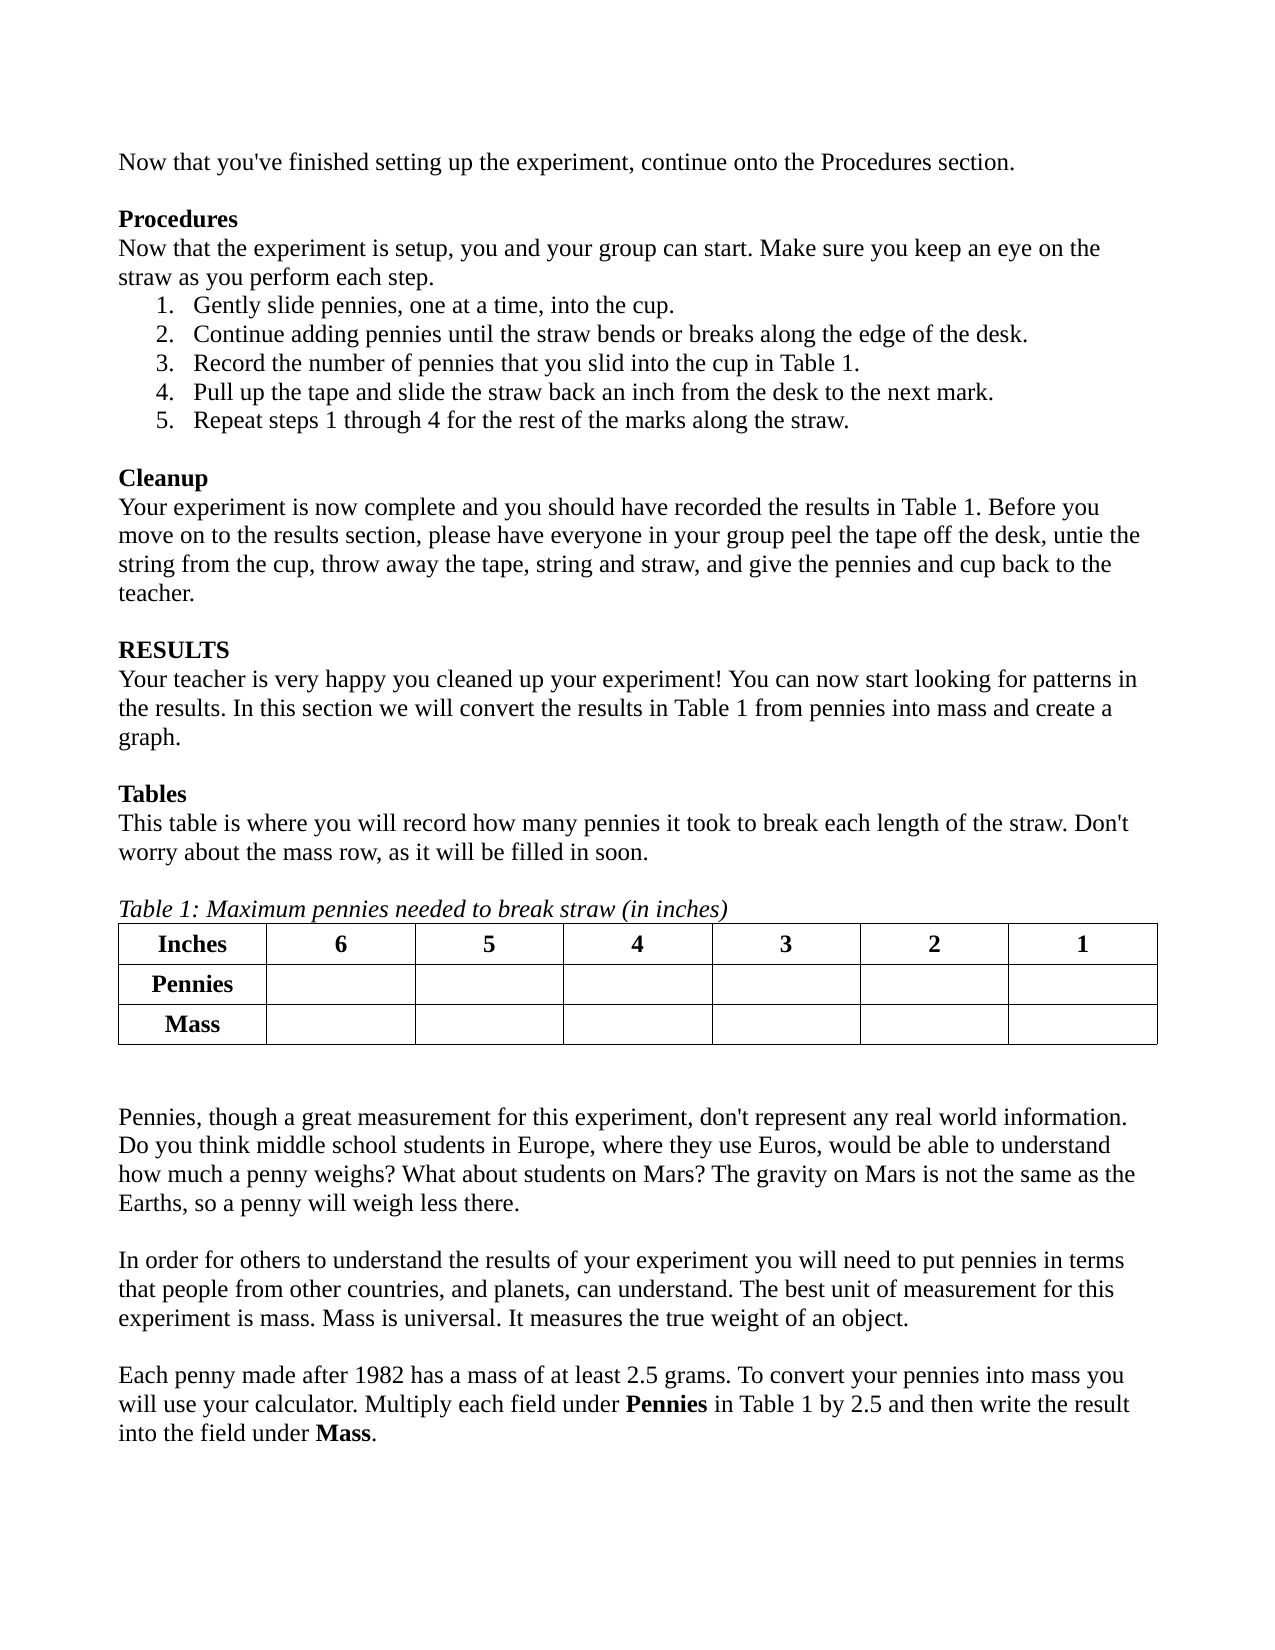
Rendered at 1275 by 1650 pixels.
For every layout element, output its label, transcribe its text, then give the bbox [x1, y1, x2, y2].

text Pennies, though a great measurement for this experiment, don't represent any real world information. Do you think middle school students in Europe, where they use Euros, would be able to understand how much a penny weighs? What about students on Mars? The gravity on Mars is not the same as the Earths, so a penny will weigh less there. [118, 1102, 1157, 1217]
table_cell [1009, 965, 1157, 1004]
table_header 2 [861, 924, 1008, 963]
text Table 1: Maximum pennies needed to break straw (in inches) [118, 894, 1157, 923]
text Your experiment is now complete and you should have recorded the results in Table 1. Before you move on to the results section, please have everyone in your group peel the tape off the desk, untie the string from the cup, throw away the tape, string and straw, and give the pennies and cup back to the teacher. [118, 492, 1157, 607]
table_cell [713, 965, 860, 1004]
table_cell [267, 1005, 415, 1044]
text Tables [118, 779, 1157, 808]
list Pull up the tape and slide the straw back an inch from the desk to the next mark. [156, 377, 1157, 406]
table_cell Mass [119, 1005, 266, 1044]
text Cleanup [118, 463, 1157, 492]
table_header 5 [416, 924, 563, 963]
table_header 1 [1009, 924, 1157, 963]
text This table is where you will record how many pennies it took to break each length of the straw. Don't worry about the mass row, as it will be filled in soon. [118, 808, 1157, 866]
table_cell [713, 1005, 860, 1044]
table_cell [416, 1005, 563, 1044]
table_header 3 [713, 924, 860, 963]
text RESULTS [118, 636, 1157, 664]
table_cell [564, 1005, 712, 1044]
text Each penny made after 1982 has a mass of at least 2.5 grams. To convert your pennies into mass you will use your calculator. Multiply each field under Pennies in Table 1 by 2.5 and then write the result into the field under Mass. [118, 1360, 1157, 1447]
list Now that you've finished setting up the experiment, continue onto the Procedures section. [118, 147, 1157, 176]
text Your teacher is very happy you cleaned up your experiment! You can now start looking for patterns in the results. In this section we will convert the results in Table 1 from pennies into mass and create a graph. [118, 664, 1157, 751]
table_header 4 [564, 924, 712, 963]
text Procedures [118, 204, 1157, 233]
list Gently slide pennies, one at a time, into the cup. [156, 291, 1157, 319]
table_cell [1009, 1005, 1157, 1044]
table_cell [267, 965, 415, 1004]
list Continue adding pennies until the straw bends or breaks along the edge of the desk. [156, 319, 1157, 348]
table_cell [564, 965, 712, 1004]
table_cell [416, 965, 563, 1004]
table_cell [861, 965, 1008, 1004]
list Record the number of pennies that you slid into the cup in Table 1. [156, 348, 1157, 377]
table_cell Pennies [119, 965, 266, 1004]
table_header 6 [267, 924, 415, 963]
text In order for others to understand the results of your experiment you will need to put pennies in terms that people from other countries, and planets, can understand. The best unit of measurement for this experiment is mass. Mass is universal. It measures the true weight of an object. [118, 1245, 1157, 1332]
list Now that the experiment is setup, you and your group can start. Make sure you keep an eye on the straw as you perform each step. [118, 233, 1157, 291]
table_header Inches [119, 924, 266, 963]
table_cell [861, 1005, 1008, 1044]
list Repeat steps 1 through 4 for the rest of the marks along the straw. [156, 406, 1157, 434]
